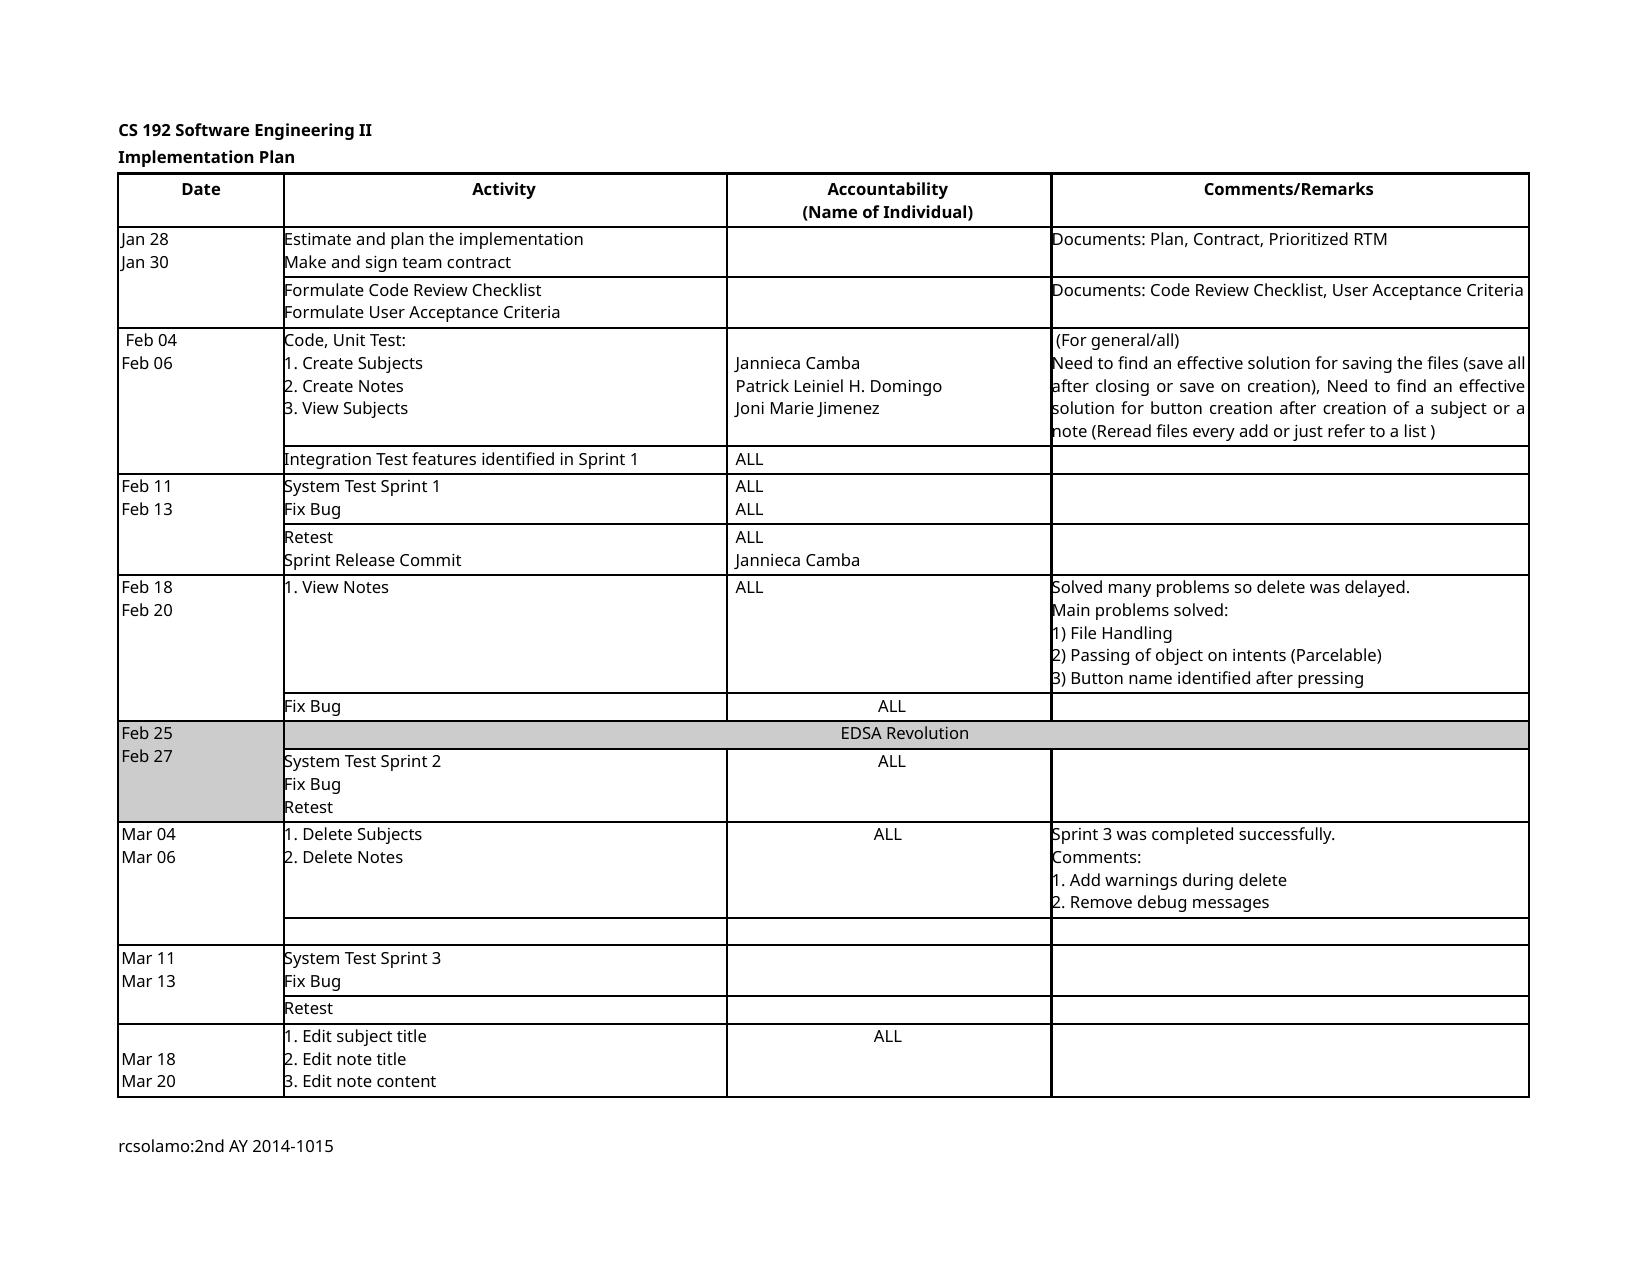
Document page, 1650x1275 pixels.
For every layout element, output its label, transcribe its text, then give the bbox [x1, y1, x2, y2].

table_cell ALL [728, 447, 1050, 473]
table_cell 1. Edit subject title 2. Edit note title 3. Edit note content [285, 1025, 726, 1096]
table_header Comments/Remarks [1053, 175, 1528, 226]
table_cell Mar 18 Mar 20 [119, 1025, 283, 1096]
table_cell [1053, 997, 1528, 1022]
table_cell Integration Test features identified in Sprint 1 [285, 447, 726, 473]
table_cell ALL Jannieca Camba [728, 525, 1050, 574]
table_cell 1. Delete Subjects 2. Delete Notes [285, 823, 726, 917]
table_cell [1053, 447, 1528, 473]
table_cell ALL ALL [728, 475, 1050, 523]
table_cell 1. View Notes [285, 576, 726, 692]
table_cell Documents: Plan, Contract, Prioritized RTM [1053, 228, 1528, 276]
table_cell System Test Sprint 1 Fix Bug [285, 475, 726, 523]
table_cell [728, 997, 1050, 1022]
table_cell Feb 25 Feb 27 [119, 722, 283, 821]
table_cell Feb 18 Feb 20 [119, 576, 283, 720]
table_cell Estimate and plan the implementation Make and sign team contract [285, 228, 726, 276]
table_cell [728, 278, 1050, 327]
table_cell System Test Sprint 3 Fix Bug [285, 946, 726, 995]
table_cell ALL [728, 823, 1050, 917]
table_cell [1053, 1025, 1528, 1096]
table_cell Code, Unit Test: 1. Create Subjects 2. Create Notes 3. View Subjects [285, 329, 726, 445]
table_cell Jannieca Camba Patrick Leiniel H. Domingo Joni Marie Jimenez [728, 329, 1050, 445]
text CS 192 Software Engineering II [118, 118, 1532, 141]
table_cell ALL [728, 750, 1050, 821]
table_cell Solved many problems so delete was delayed. Main problems solved: 1) File Handling 2) Passing of object on intents (Parcelable) 3) Button name identified after pressing [1053, 576, 1528, 692]
table_cell Feb 04 Feb 06 [119, 329, 283, 473]
table_cell Feb 11 Feb 13 [119, 475, 283, 574]
table_header Date [119, 175, 283, 226]
table_cell Formulate Code Review Checklist Formulate User Acceptance Criteria [285, 278, 726, 327]
table_cell (For general/all) Need to find an effective solution for saving the files (save all after closing or save on creation), Need to find an effective solution for button creation after creation of a subject or a note (Reread files every add or just refer to a list ) [1053, 329, 1528, 445]
table_cell [1053, 694, 1528, 720]
table_cell Mar 11 Mar 13 [119, 946, 283, 1022]
table_cell Retest [285, 997, 726, 1022]
table_cell [1053, 525, 1528, 574]
table_cell [728, 946, 1050, 995]
table_header Accountability (Name of Individual) [728, 175, 1050, 226]
table_cell Documents: Code Review Checklist, User Acceptance Criteria [1053, 278, 1528, 327]
table_cell [728, 919, 1050, 944]
table_cell Retest Sprint Release Commit [285, 525, 726, 574]
table_cell ALL [728, 694, 1050, 720]
table_cell Jan 28 Jan 30 [119, 228, 283, 327]
table_cell System Test Sprint 2 Fix Bug Retest [285, 750, 726, 821]
table_cell [285, 919, 726, 944]
table_header Activity [285, 175, 726, 226]
table_cell [1053, 475, 1528, 523]
table_cell EDSA Revolution [285, 722, 1528, 748]
table_cell Sprint 3 was completed successfully. Comments: 1. Add warnings during delete 2. Remove debug messages [1053, 823, 1528, 917]
table_cell [728, 228, 1050, 276]
table_cell [1053, 919, 1528, 944]
table_cell [1053, 750, 1528, 821]
table_cell ALL [728, 576, 1050, 692]
table_cell ALL [728, 1025, 1050, 1096]
table_cell Mar 04 Mar 06 [119, 823, 283, 944]
text Implementation Plan [118, 145, 1532, 168]
table_cell [1053, 946, 1528, 995]
table_cell Fix Bug [285, 694, 726, 720]
